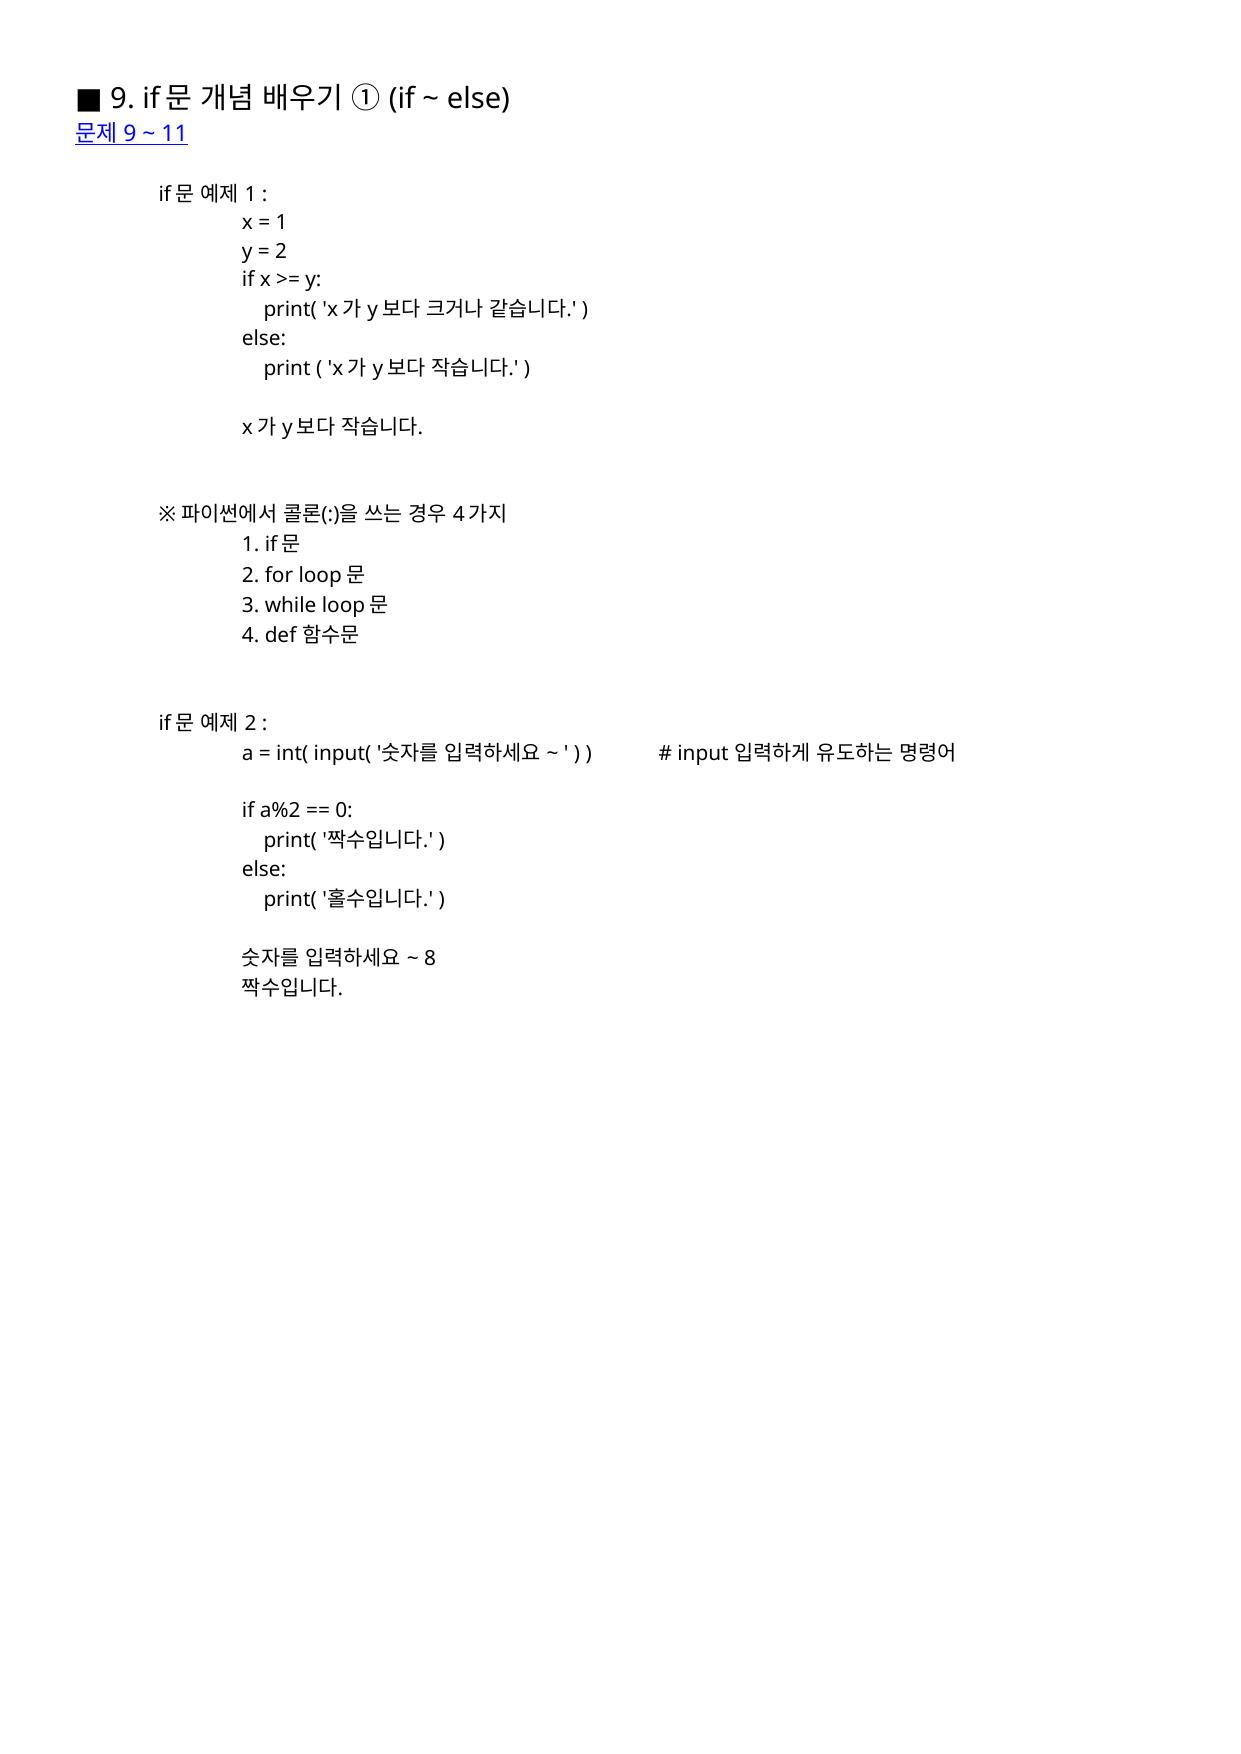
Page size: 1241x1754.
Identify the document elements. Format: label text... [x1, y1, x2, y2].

text else: [75, 854, 1165, 882]
text if문 예제 2 : [75, 706, 1165, 736]
text ※ 파이썬에서 콜론(:)을 쓰는 경우 4가지 [75, 497, 1165, 528]
text if a%2 == 0: [75, 795, 1165, 823]
text x가 y보다 작습니다. [75, 410, 1165, 441]
text 3. while loop문 [75, 588, 1165, 619]
text if x >= y: [75, 264, 1165, 293]
text 숫자를 입력하세요 ~ 8 [75, 941, 1165, 971]
text y = 2 [75, 236, 1165, 264]
text a = int( input( '숫자를 입력하세요 ~ ' ) ) # input 입력하게 유도하는 명령어 [75, 736, 1165, 766]
text 짝수입니다. [75, 971, 1165, 1001]
text print( '홀수입니다.' ) [75, 882, 1165, 912]
text 2. for loop문 [75, 558, 1165, 588]
text 1. if문 [75, 528, 1165, 558]
subtitle ■ 9. if문 개념 배우기 ① (if ~ else) [75, 75, 1165, 117]
text print( '짝수입니다.' ) [75, 823, 1165, 854]
text 문제 9 ~ 11 [75, 117, 1165, 149]
text if문 예제 1 : [75, 177, 1165, 207]
text print( 'x가 y보다 크거나 같습니다.' ) [75, 293, 1165, 323]
text print ( 'x가 y보다 작습니다.' ) [75, 351, 1165, 382]
text x = 1 [75, 207, 1165, 236]
text else: [75, 323, 1165, 351]
text 4. def 함수문 [75, 619, 1165, 649]
